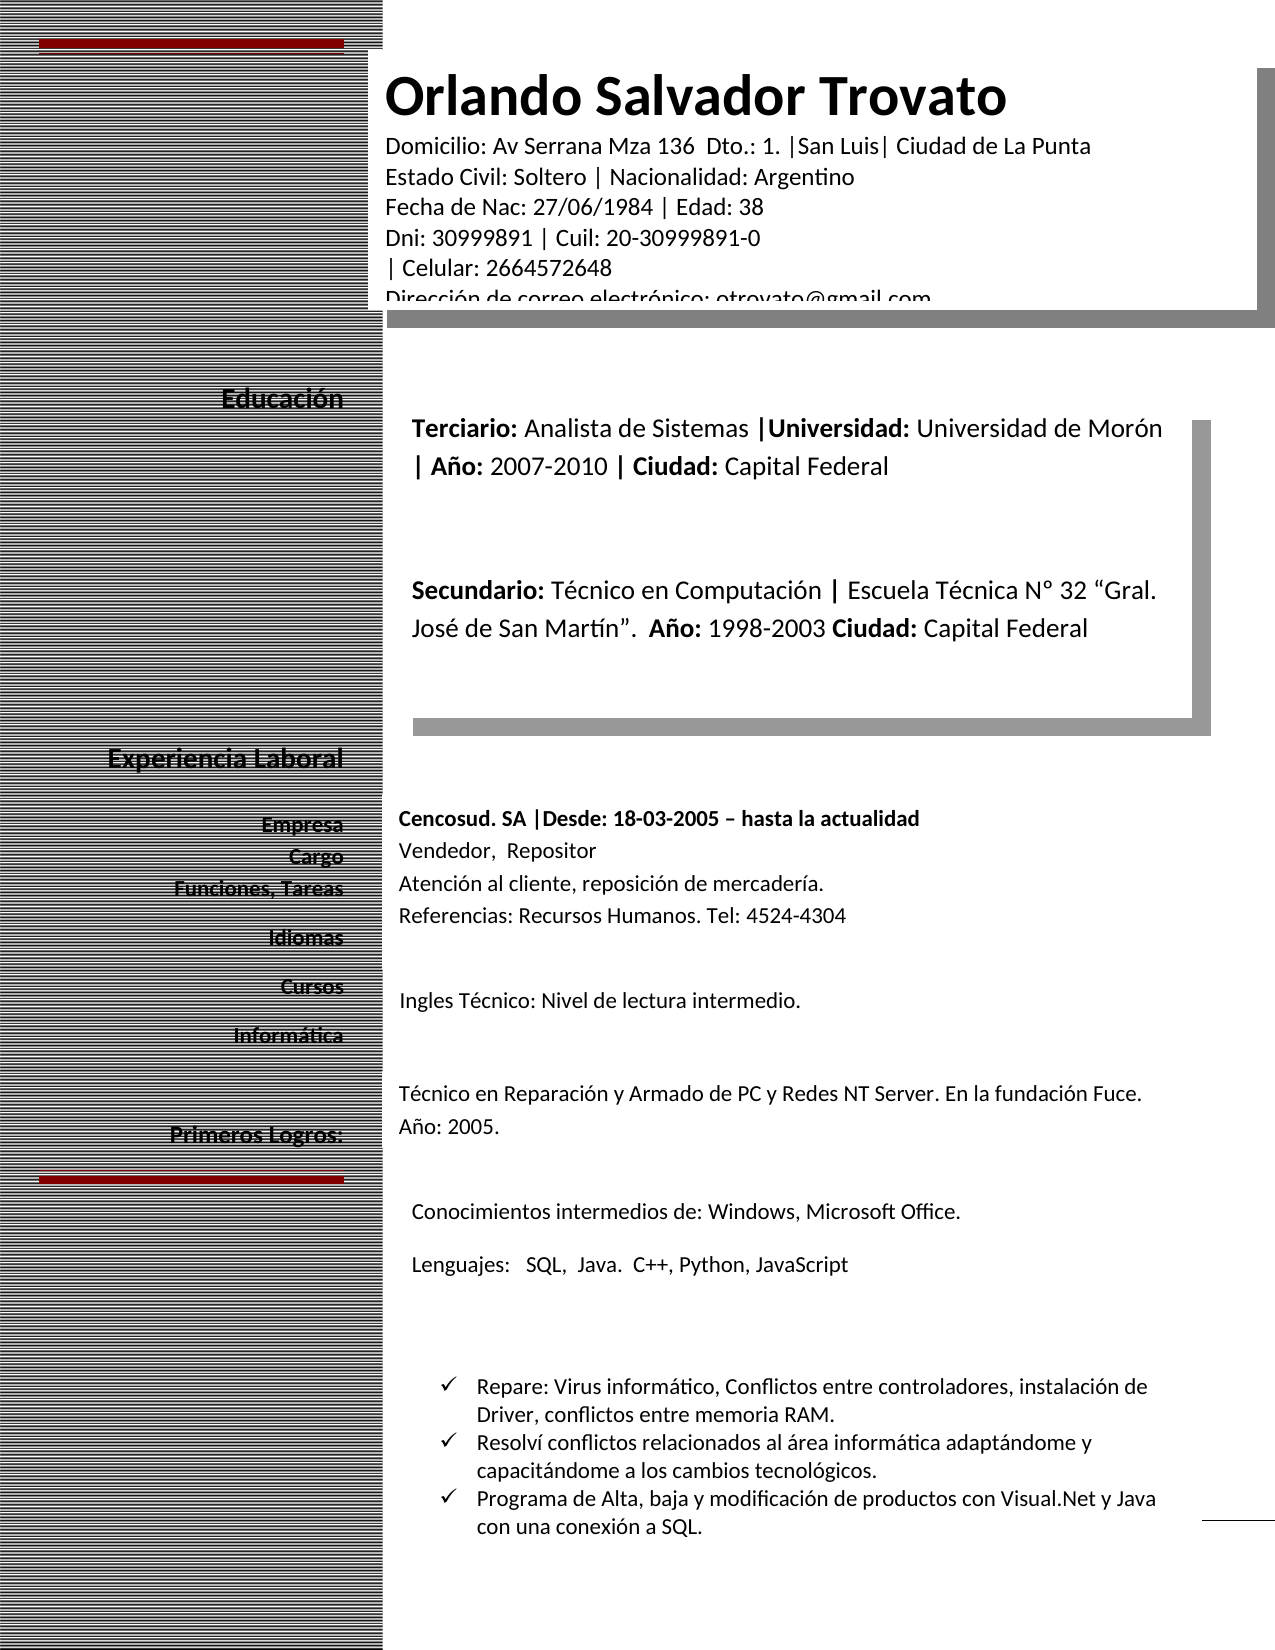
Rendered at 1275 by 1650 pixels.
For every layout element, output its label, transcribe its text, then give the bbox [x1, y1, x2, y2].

text Orlando Salvador Trovato Domicilio: Av Serrana Mza 136 Dto.: 1. |San Luis| Ciudad de La Punta Estado Civil: Soltero | Nacionalidad: Argentino Fecha de Nac: 27/06/1984 | Edad: 38 [385, 59, 1240, 222]
text Informática [39, 987, 344, 1049]
text Cencosud. SA |Desde: 18-03-2005 – hasta la actualidad Vendedor, Repositor Atención al cliente, reposición de mercadería. Referencias: Recursos Humanos. Tel: 4524-4304 [399, 804, 1181, 960]
text Secundario: Técnico en Computación | Escuela Técnica Nº 32 “Gral. José de San Martín”. Año: 1998-2003 Ciudad: Capital Federal [412, 540, 1176, 708]
text Educación [39, 348, 344, 416]
list Resolví conflictos relacionados al área informática adaptándome y capacitándome a los cambios tecnológicos. [383, 1428, 1270, 1484]
text Primeros Logros: [39, 1086, 344, 1170]
text Conocimientos intermedios de: Windows, Microsoft Office. [412, 1197, 1194, 1225]
text Terciario: Analista de Sistemas |Universidad: Universidad de Morón | Año: 2007-2010 | Ciudad: Capital Federal [412, 411, 1176, 515]
picture [0, 0, 383, 1650]
text Dni: 30999891 | Cuil: 20-30999891-0 [385, 222, 1240, 252]
list Repare: Virus informático, Conflictos entre controladores, instalación de Driver, conflictos entre memoria RAM. [383, 1372, 1270, 1428]
text Técnico en Reparación y Armado de PC y Redes NT Server. En la fundación Fuce. Año: 2005. [399, 1079, 1181, 1138]
text [39, 1171, 344, 1176]
text Experiencia Laboral Empresa Cargo Funciones, Tareas [39, 708, 344, 889]
text Idiomas [39, 889, 344, 940]
list Programa de Alta, baja y modificación de productos con Visual.Net y Java con una conexión a SQL. [383, 1484, 1270, 1540]
text Ingles Técnico: Nivel de lectura intermedio. [399, 986, 1182, 1014]
text | Celular: 2664572648 Dirección de correo electrónico: otrovato@gmail.com [385, 252, 1240, 301]
text Lenguajes: SQL, Java. C++, Python, JavaScript [412, 1250, 1194, 1278]
text Cursos [39, 940, 344, 987]
